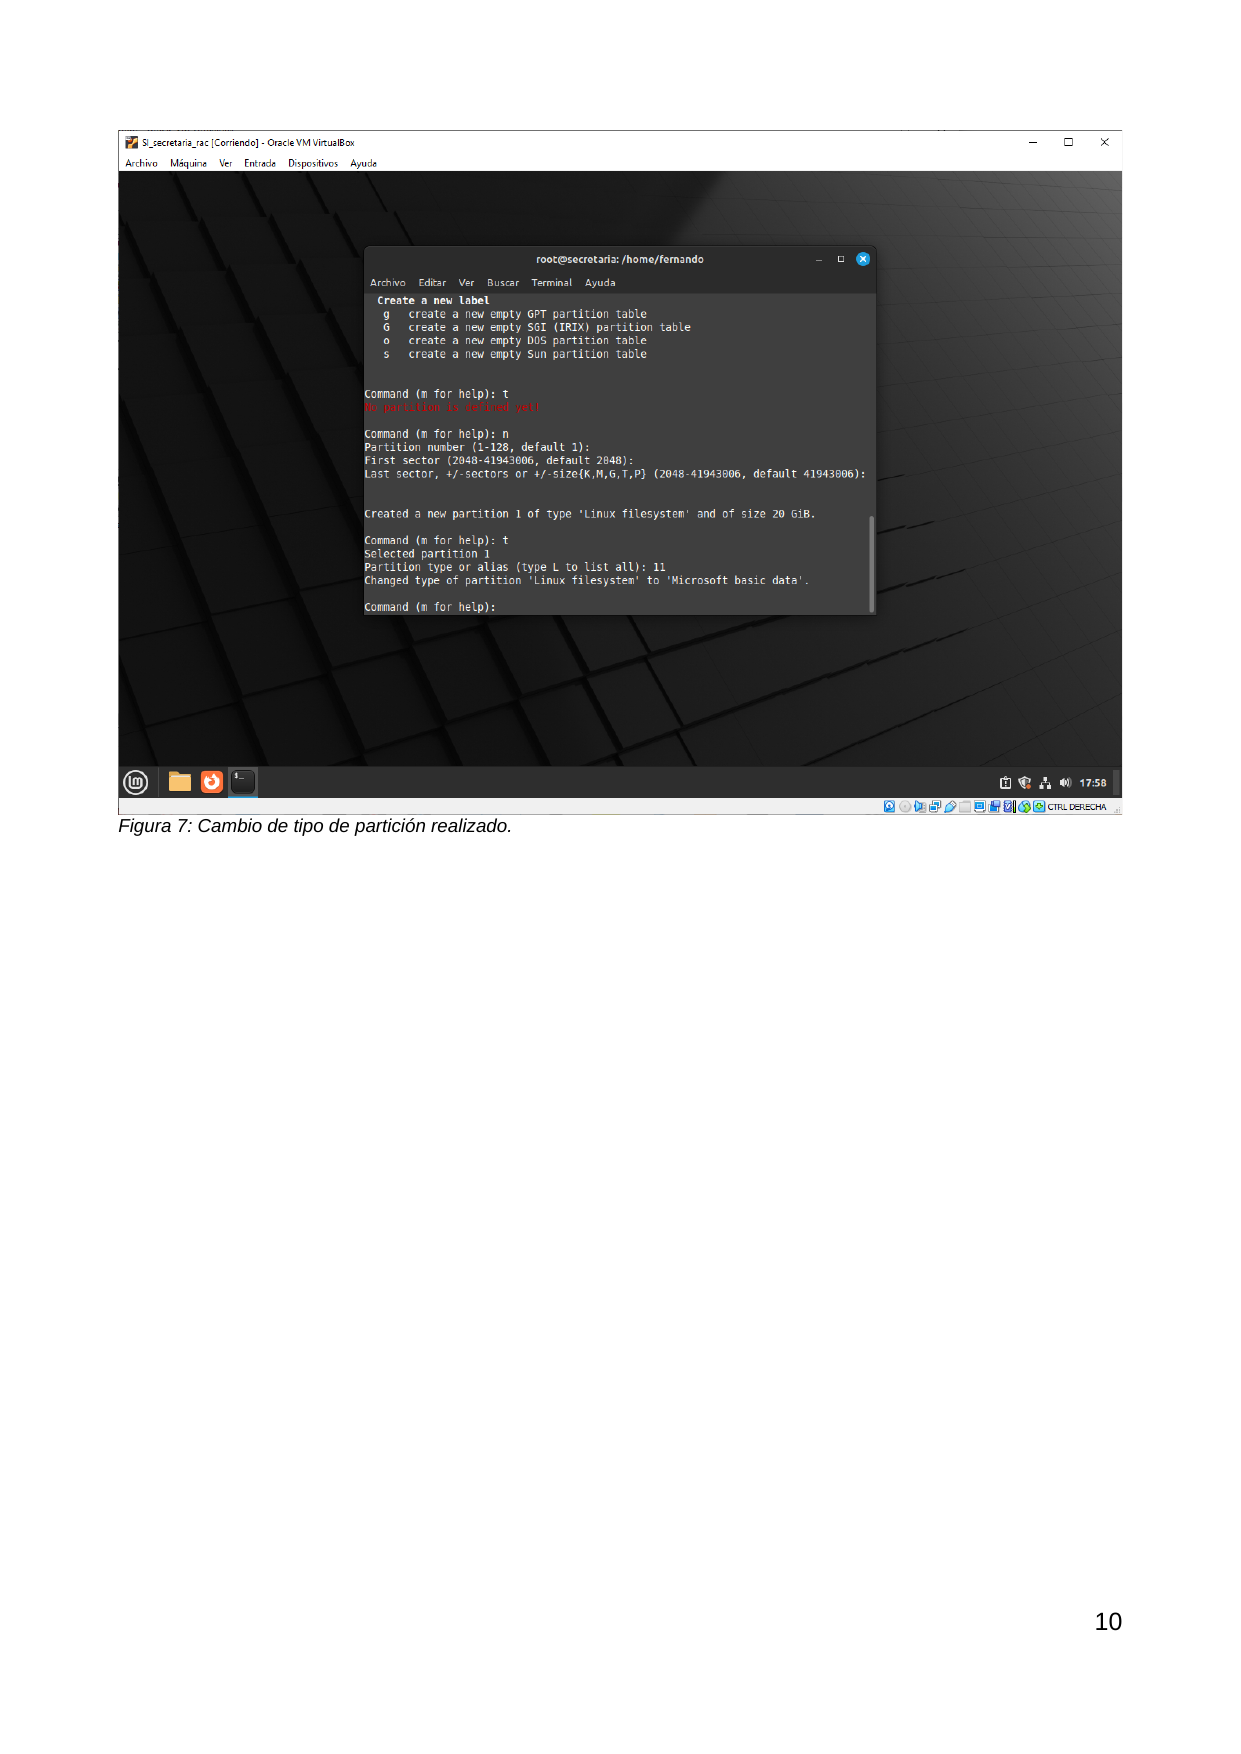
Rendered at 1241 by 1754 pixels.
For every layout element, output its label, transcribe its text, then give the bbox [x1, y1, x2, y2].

text Figura 7: Cambio de tipo de partición realizado. [118, 815, 1122, 837]
picture [118, 130, 1123, 815]
